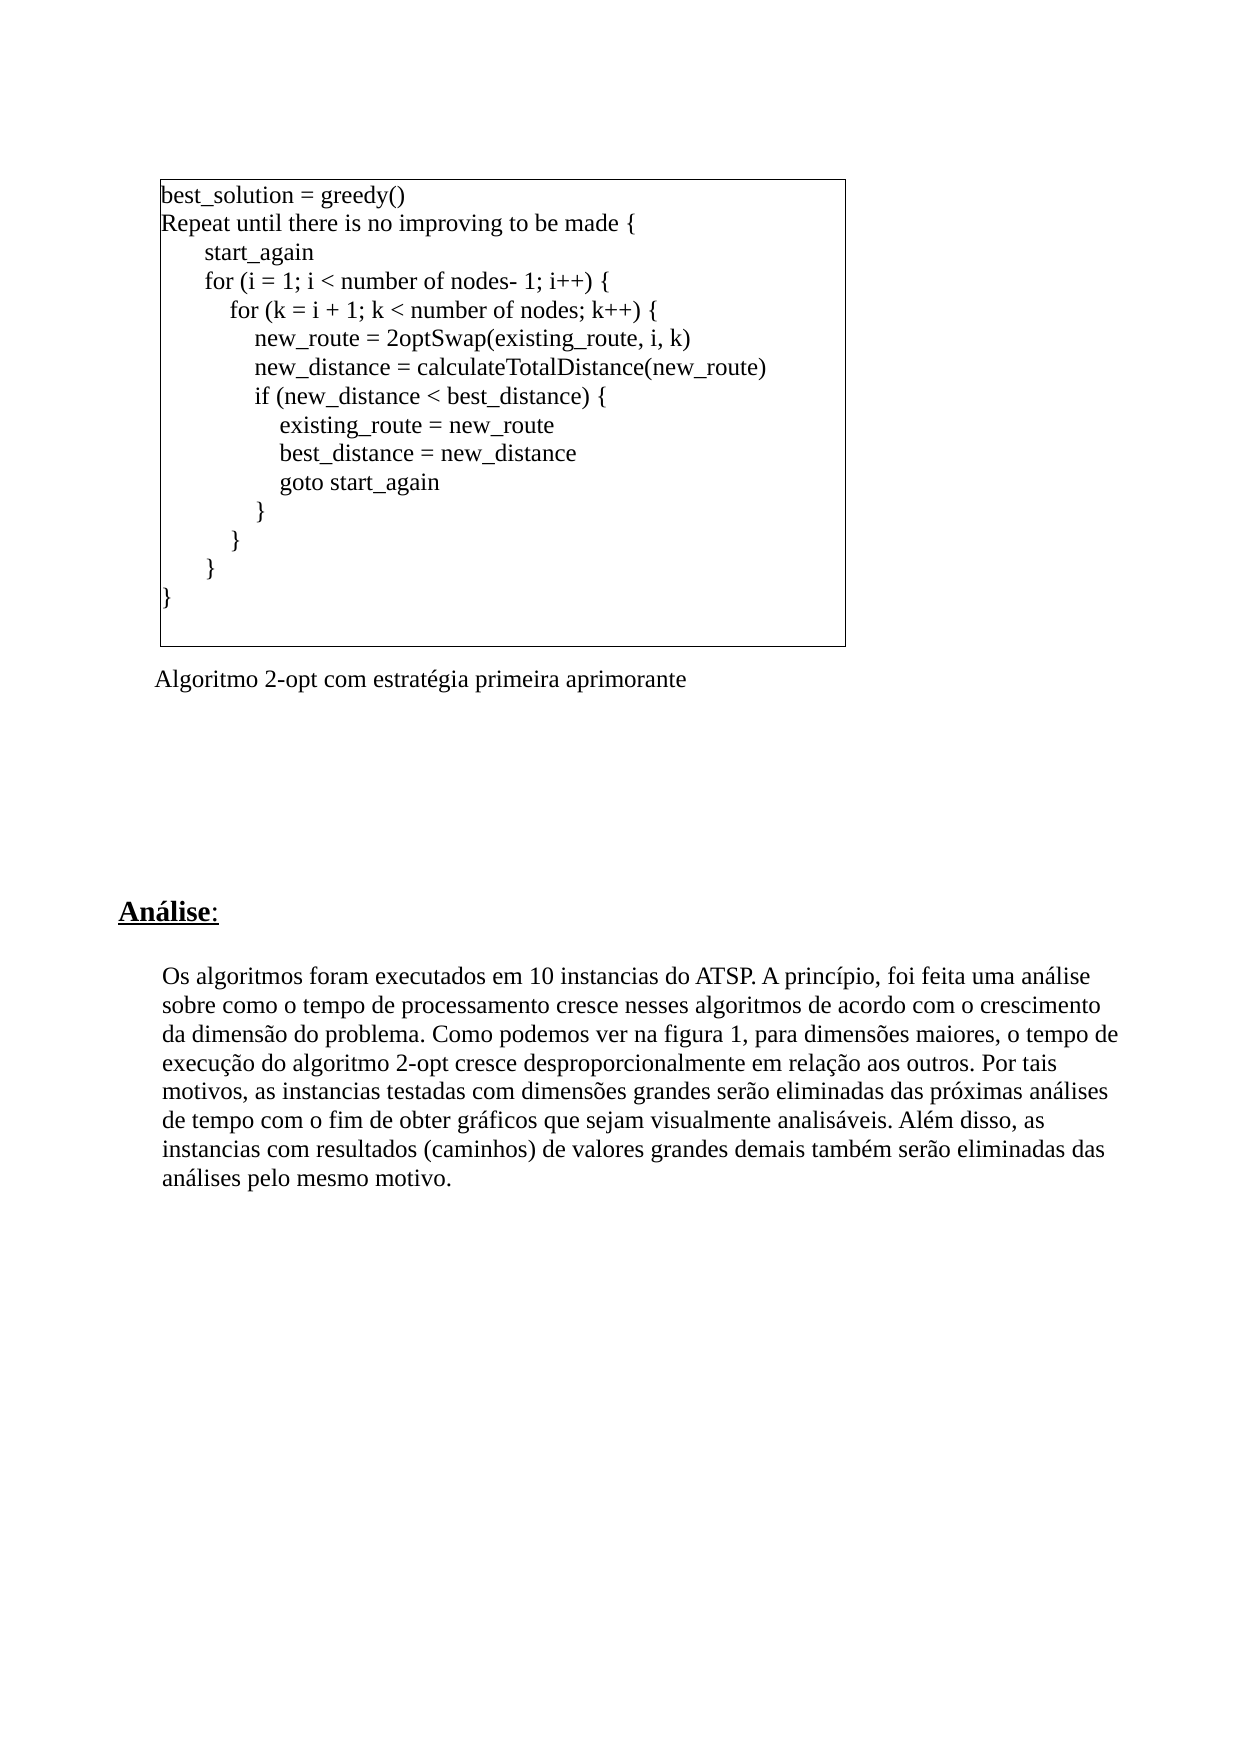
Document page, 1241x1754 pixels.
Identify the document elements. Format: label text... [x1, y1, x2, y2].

text Algoritmo 2-opt com estratégia primeira aprimorante [118, 664, 1122, 693]
list Os algoritmos foram executados em 10 instancias do ATSP. A princípio, foi feita uma análise sobre como o tempo de processamento cresce nesses algoritmos de acordo com o crescimento da dimensão do problema. Como podemos ver na figura 1, para dimensões maiores, o tempo de execução do algoritmo 2-opt cresce desproporcionalmente em relação aos outros. Por tais motivos, as instancias testadas com dimensões grandes serão eliminadas das próximas análises de tempo com o fim de obter gráficos que sejam visualmente analisáveis. Além disso, as instancias com resultados (caminhos) de valores grandes demais também serão eliminadas das análises pelo mesmo motivo. [124, 961, 1122, 1191]
text Análise: [118, 894, 1122, 928]
